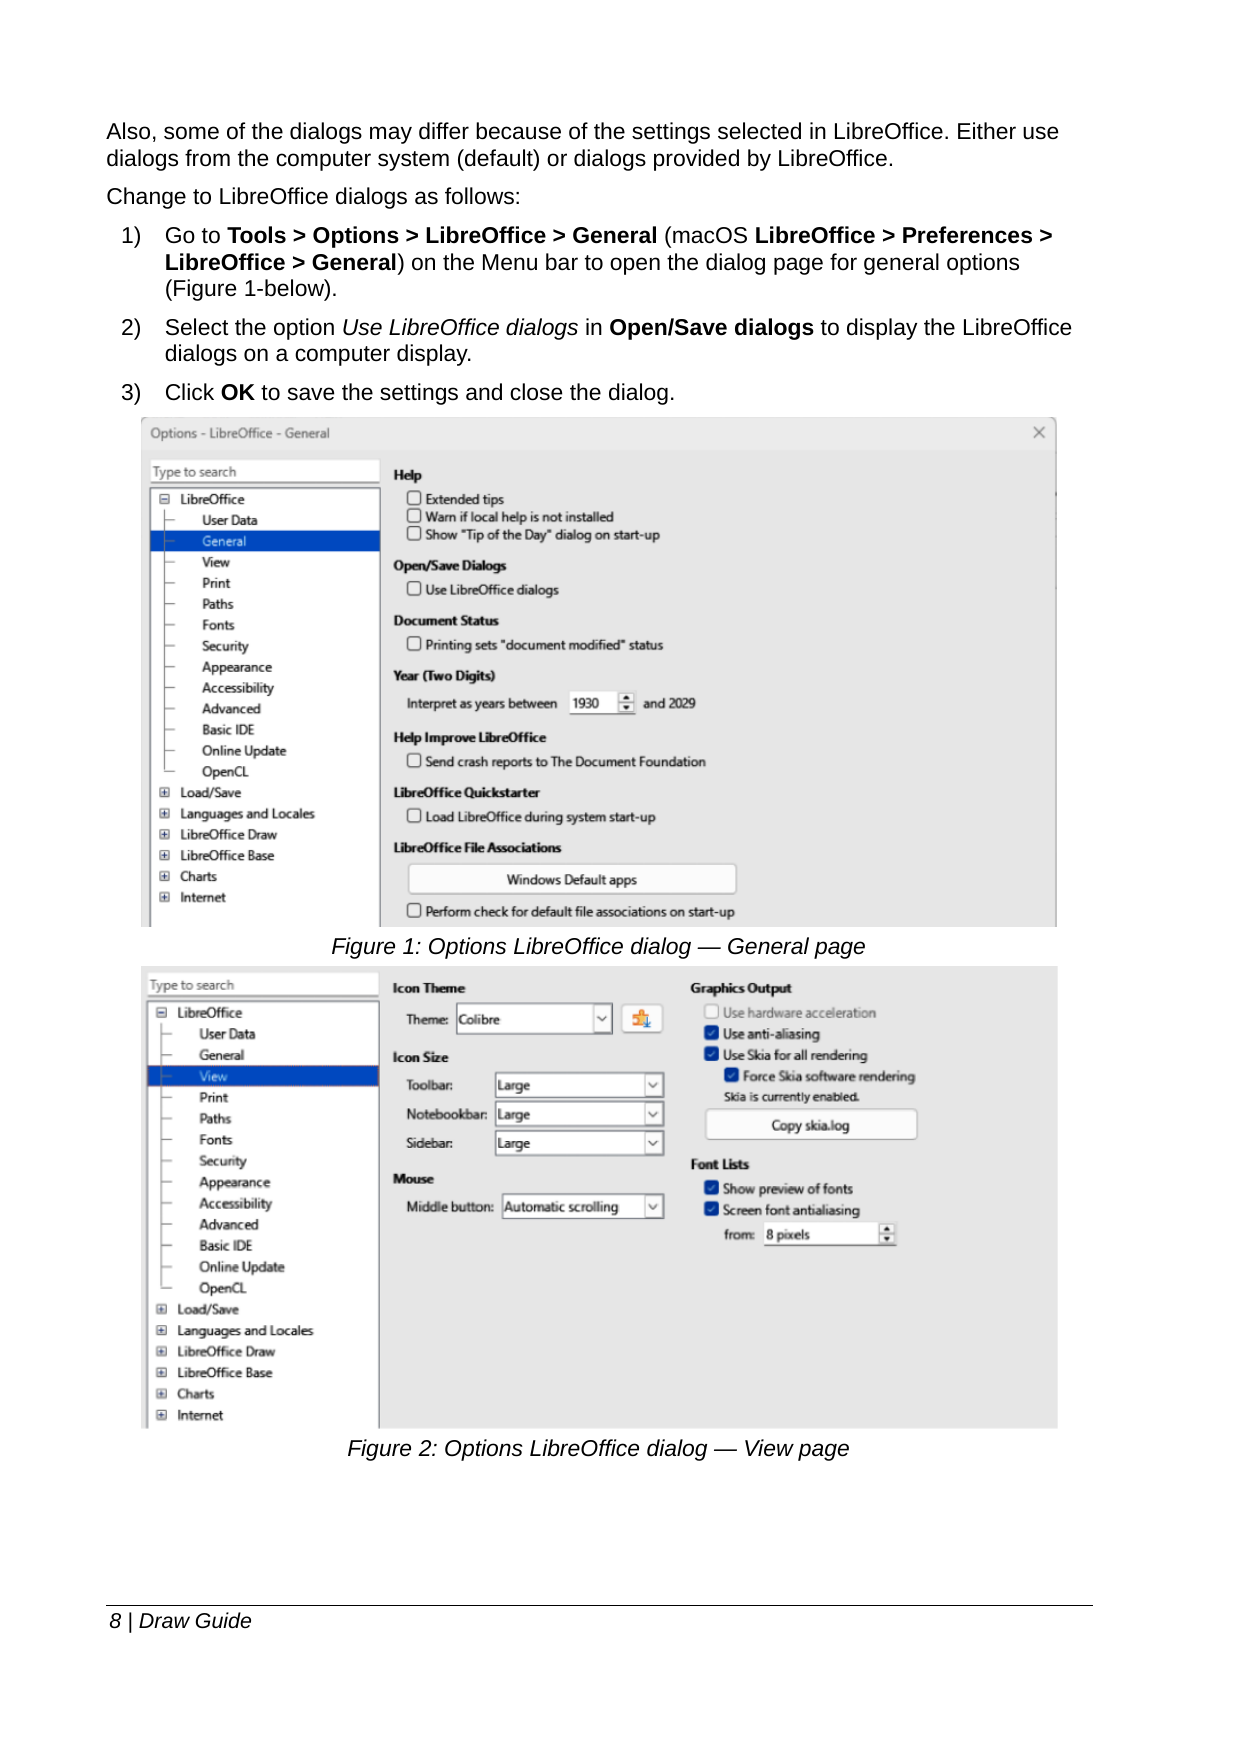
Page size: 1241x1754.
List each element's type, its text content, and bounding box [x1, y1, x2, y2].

list Select the option Use LibreOffice dialogs in Open/Save dialogs to display the LibreOffice dialogs on a computer display. [121, 314, 1093, 366]
text Also, some of the dialogs may differ because of the settings selected in LibreOffice. Either use dialogs from the computer system (default) or dialogs provided by LibreOffice. [106, 118, 1093, 171]
text Figure 2: Options LibreOffice dialog — View page [141, 1435, 1058, 1461]
list Go to Tools > Options > LibreOffice > General (macOS LibreOffice > Preferences > LibreOffice > General) on the Menu bar to open the dialog page for general options (Figure 1‑below). [121, 222, 1093, 301]
list Click OK to save the settings and close the dialog. [121, 379, 1093, 405]
text Figure 1: Options LibreOffice dialog — General page [141, 933, 1058, 960]
text Change to LibreOffice dialogs as follows: [106, 183, 1093, 210]
picture [141, 966, 1058, 1429]
picture [141, 417, 1058, 927]
